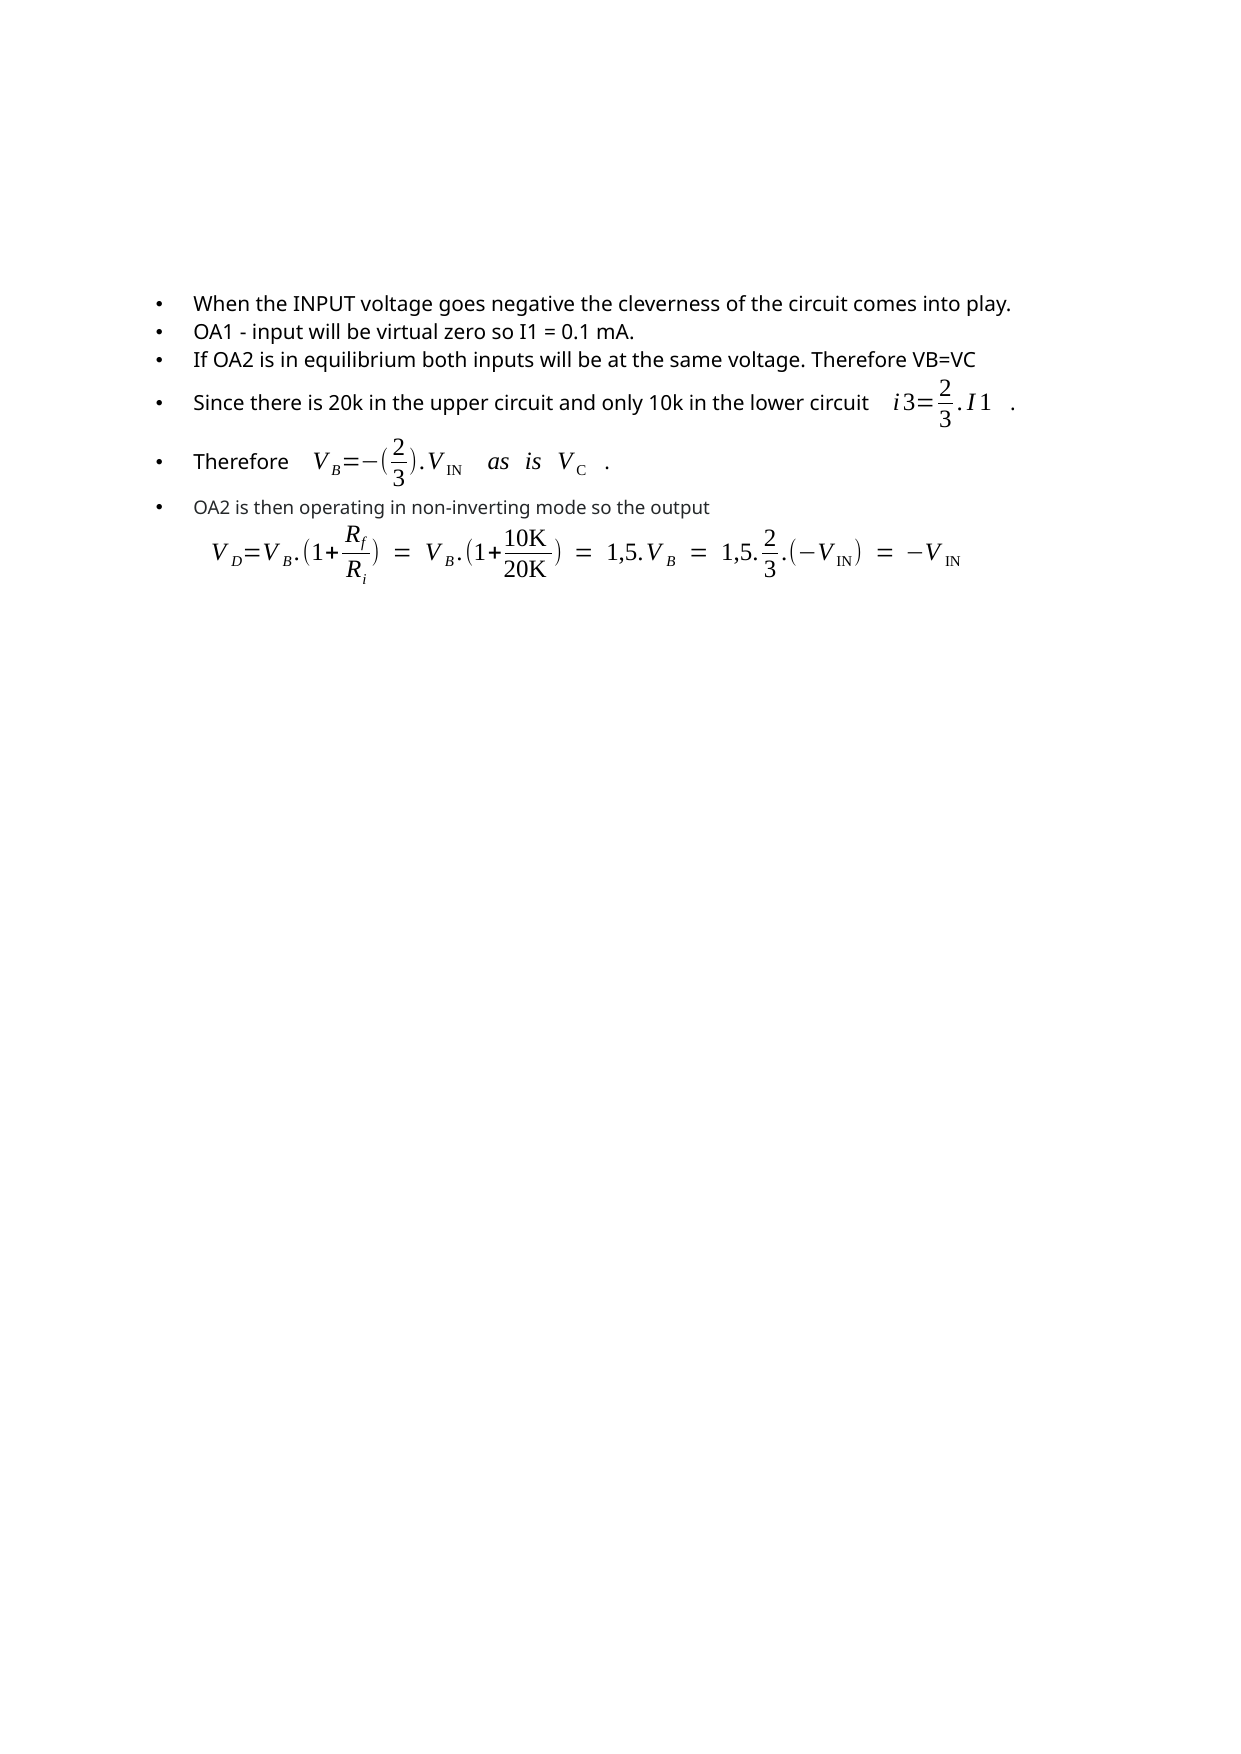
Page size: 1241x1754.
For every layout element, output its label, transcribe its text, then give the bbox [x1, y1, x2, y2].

list If OA2 is in equilibrium both inputs will be at the same voltage. Therefore VB=VC [156, 346, 1122, 374]
list OA1 - input will be virtual zero so I1 = 0.1 mA. [156, 317, 1122, 346]
list Therefore . [156, 433, 1122, 492]
list Since there is 20k in the upper circuit and only 10k in the lower circuit . [156, 374, 1122, 433]
list When the INPUT voltage goes negative the cleverness of the circuit comes into play. [156, 289, 1122, 317]
list OA2 is then operating in non-inverting mode so the output [156, 492, 1122, 520]
